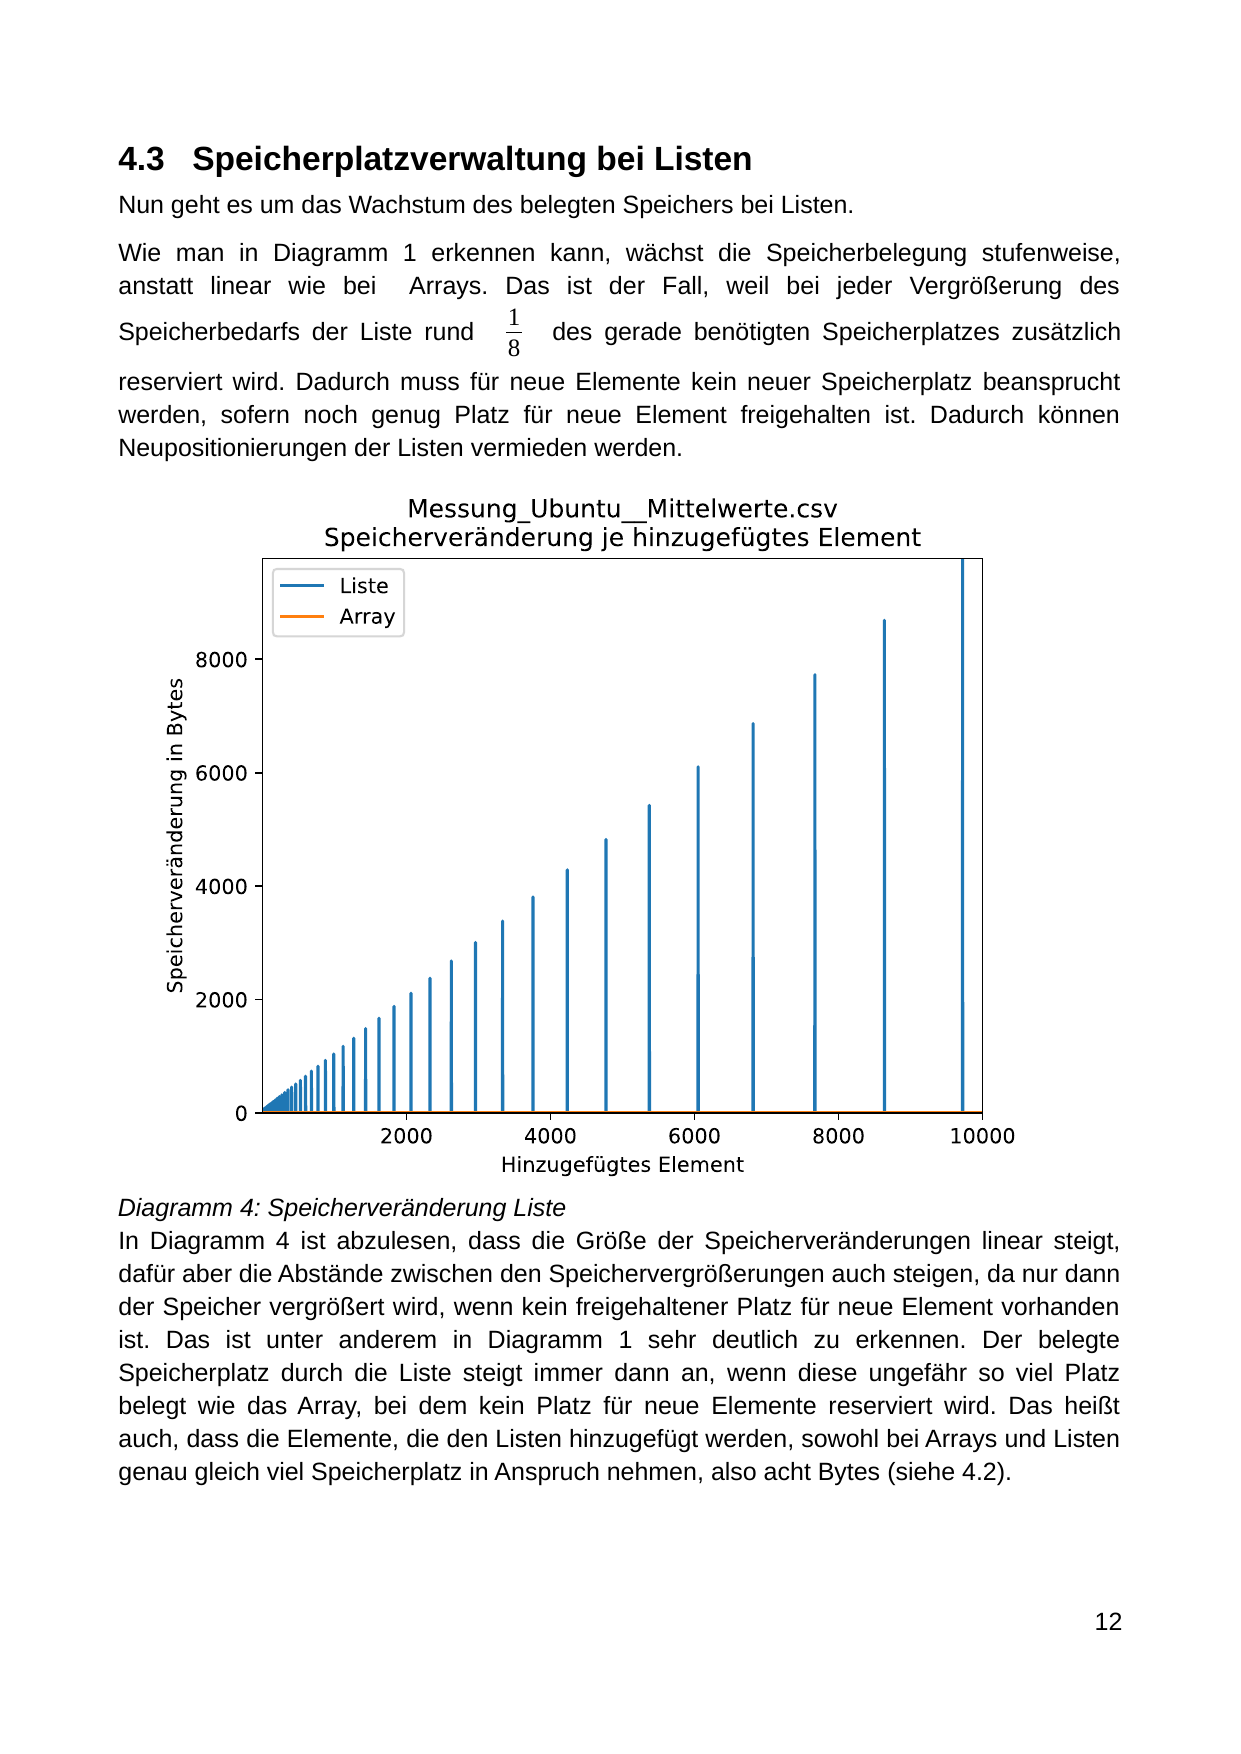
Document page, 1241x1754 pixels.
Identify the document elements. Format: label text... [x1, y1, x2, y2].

subtitle 4.3 Speicherplatzverwaltung bei Listen [118, 139, 1122, 178]
text Nun geht es um das Wachstum des belegten Speichers bei Listen. [118, 190, 1122, 219]
text Wie man in Diagramm 1 erkennen kann, wächst die Speicherbelegung stufenweise, anstatt linear wie bei Arrays. Das ist der Fall, weil bei jeder Vergrößerung des Speicherbedarfs der Liste rund des gerade benötigten Speicherplatzes zusätzlich reserviert wird. Dadurch muss für neue Elemente kein neuer Speicherplatz beansprucht werden, sofern noch genug Platz für neue Element freigehalten ist. Dadurch können Neupositionierungen der Listen vermieden werden. [118, 238, 1122, 462]
text Diagramm 4: Speicherveränderung Liste [118, 484, 1079, 1222]
text In Diagramm 4 ist abzulesen, dass die Größe der Speicherveränderungen linear steigt, dafür aber die Abstände zwischen den Speichervergrößerungen auch steigen, da nur dann der Speicher vergrößert wird, wenn kein freigehaltener Platz für neue Element vorhanden ist. Das ist unter anderem in Diagramm 1 sehr deutlich zu erkennen. Der belegte Speicherplatz durch die Liste steigt immer dann an, wenn diese ungefähr so viel Platz belegt wie das Array, bei dem kein Platz für neue Elemente reserviert wird. Das heißt auch, dass die Elemente, die den Listen hinzugefügt werden, sowohl bei Arrays und Listen genau gleich viel Speicherplatz in Anspruch nehmen, also acht Bytes (siehe 4.2). [118, 481, 1122, 1486]
